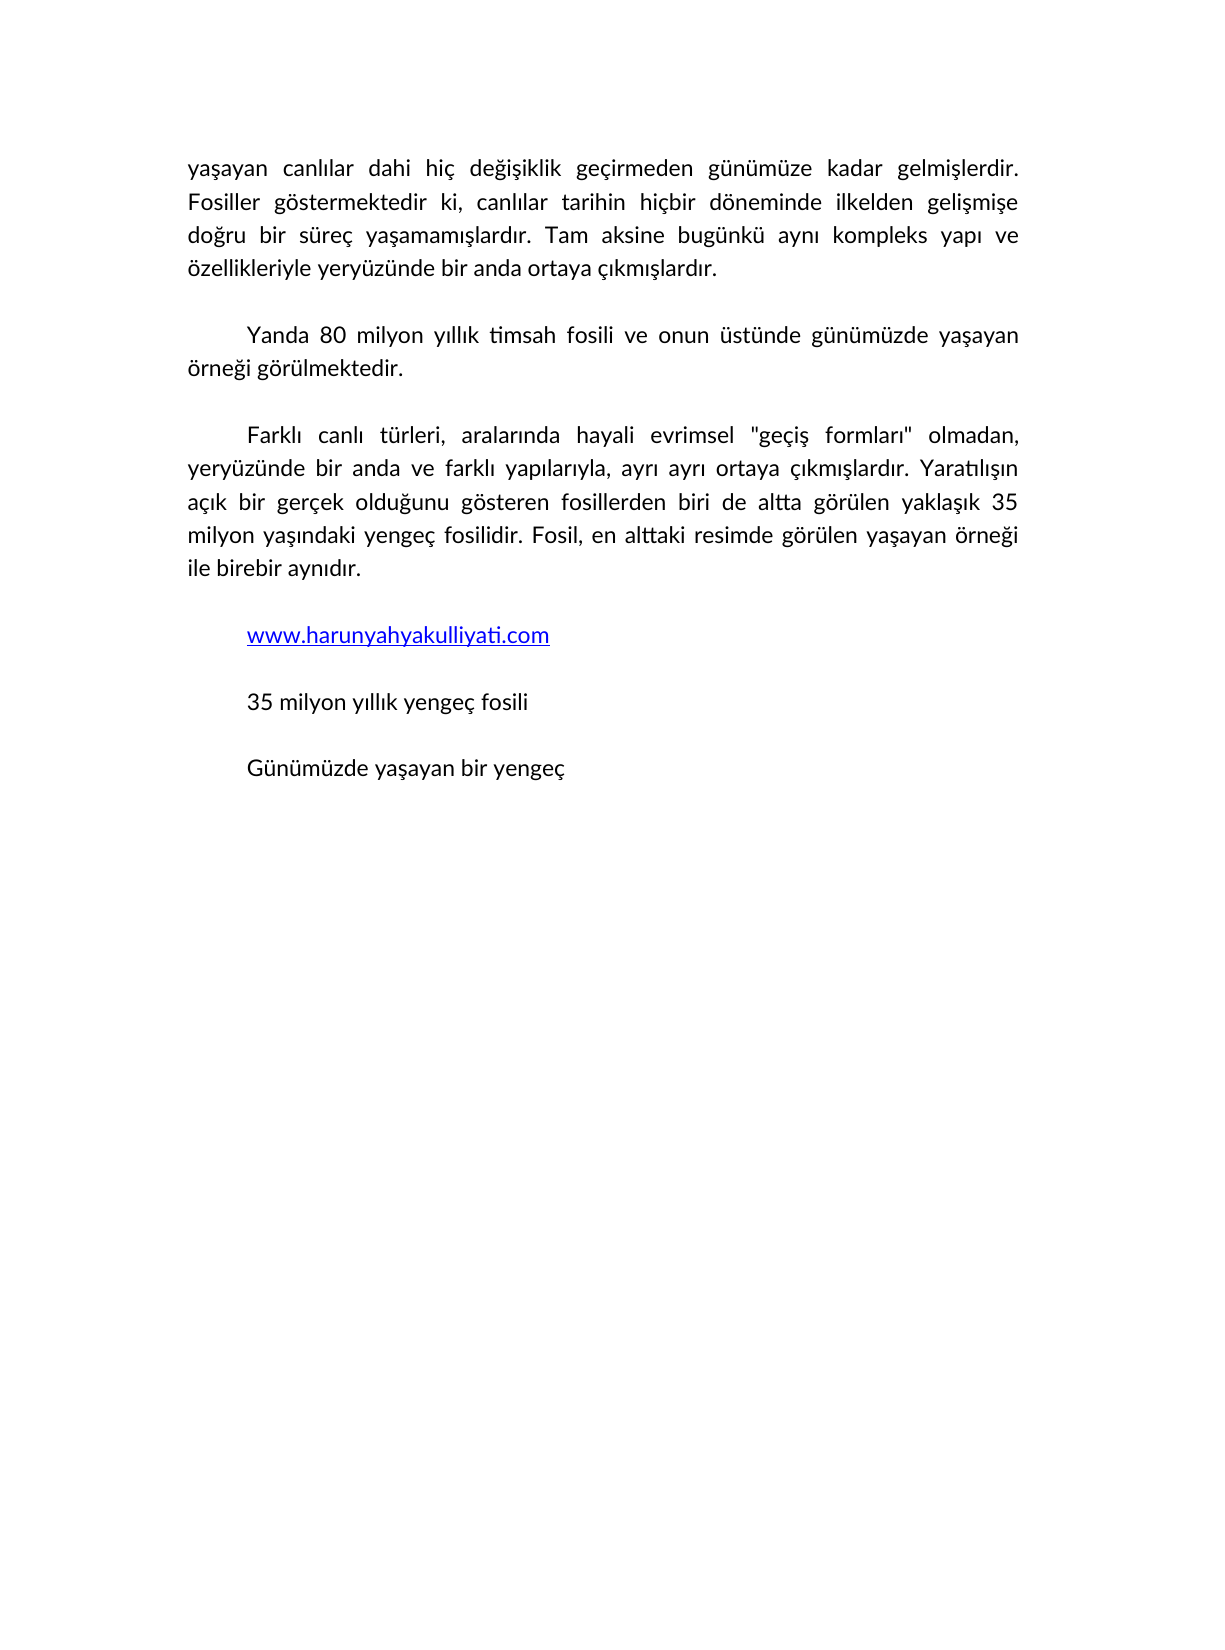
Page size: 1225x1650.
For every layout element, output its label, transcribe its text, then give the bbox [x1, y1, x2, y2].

text Farklı canlı türleri, aralarında hayali evrimsel "geçiş formları" olmadan, yeryüzünde bir anda ve farklı yapılarıyla, ayrı ayrı ortaya çıkmışlardır. Yaratılışın açık bir gerçek olduğunu gösteren fosillerden biri de altta görülen yaklaşık 35 milyon yaşındaki yengeç fosilidir. Fosil, en alttaki resimde görülen yaşayan örneği ile birebir aynıdır. [187, 417, 1020, 583]
text Günümüzde yaşayan bir yengeç [187, 750, 1020, 783]
text yaşayan canlılar dahi hiç değişiklik geçirmeden günümüze kadar gelmişlerdir. Fosiller göstermektedir ki, canlılar tarihin hiçbir döneminde ilkelden gelişmişe doğru bir süreç yaşamamışlardır. Tam aksine bugünkü aynı kompleks yapı ve özellikleriyle yeryüzünde bir anda ortaya çıkmışlardır. [187, 150, 1020, 283]
text www.harunyahyakulliyati.com [187, 617, 1020, 650]
text 35 milyon yıllık yengeç fosili [187, 683, 1020, 717]
text Yanda 80 milyon yıllık timsah fosili ve onun üstünde günümüzde yaşayan örneği görülmektedir. [187, 317, 1020, 383]
